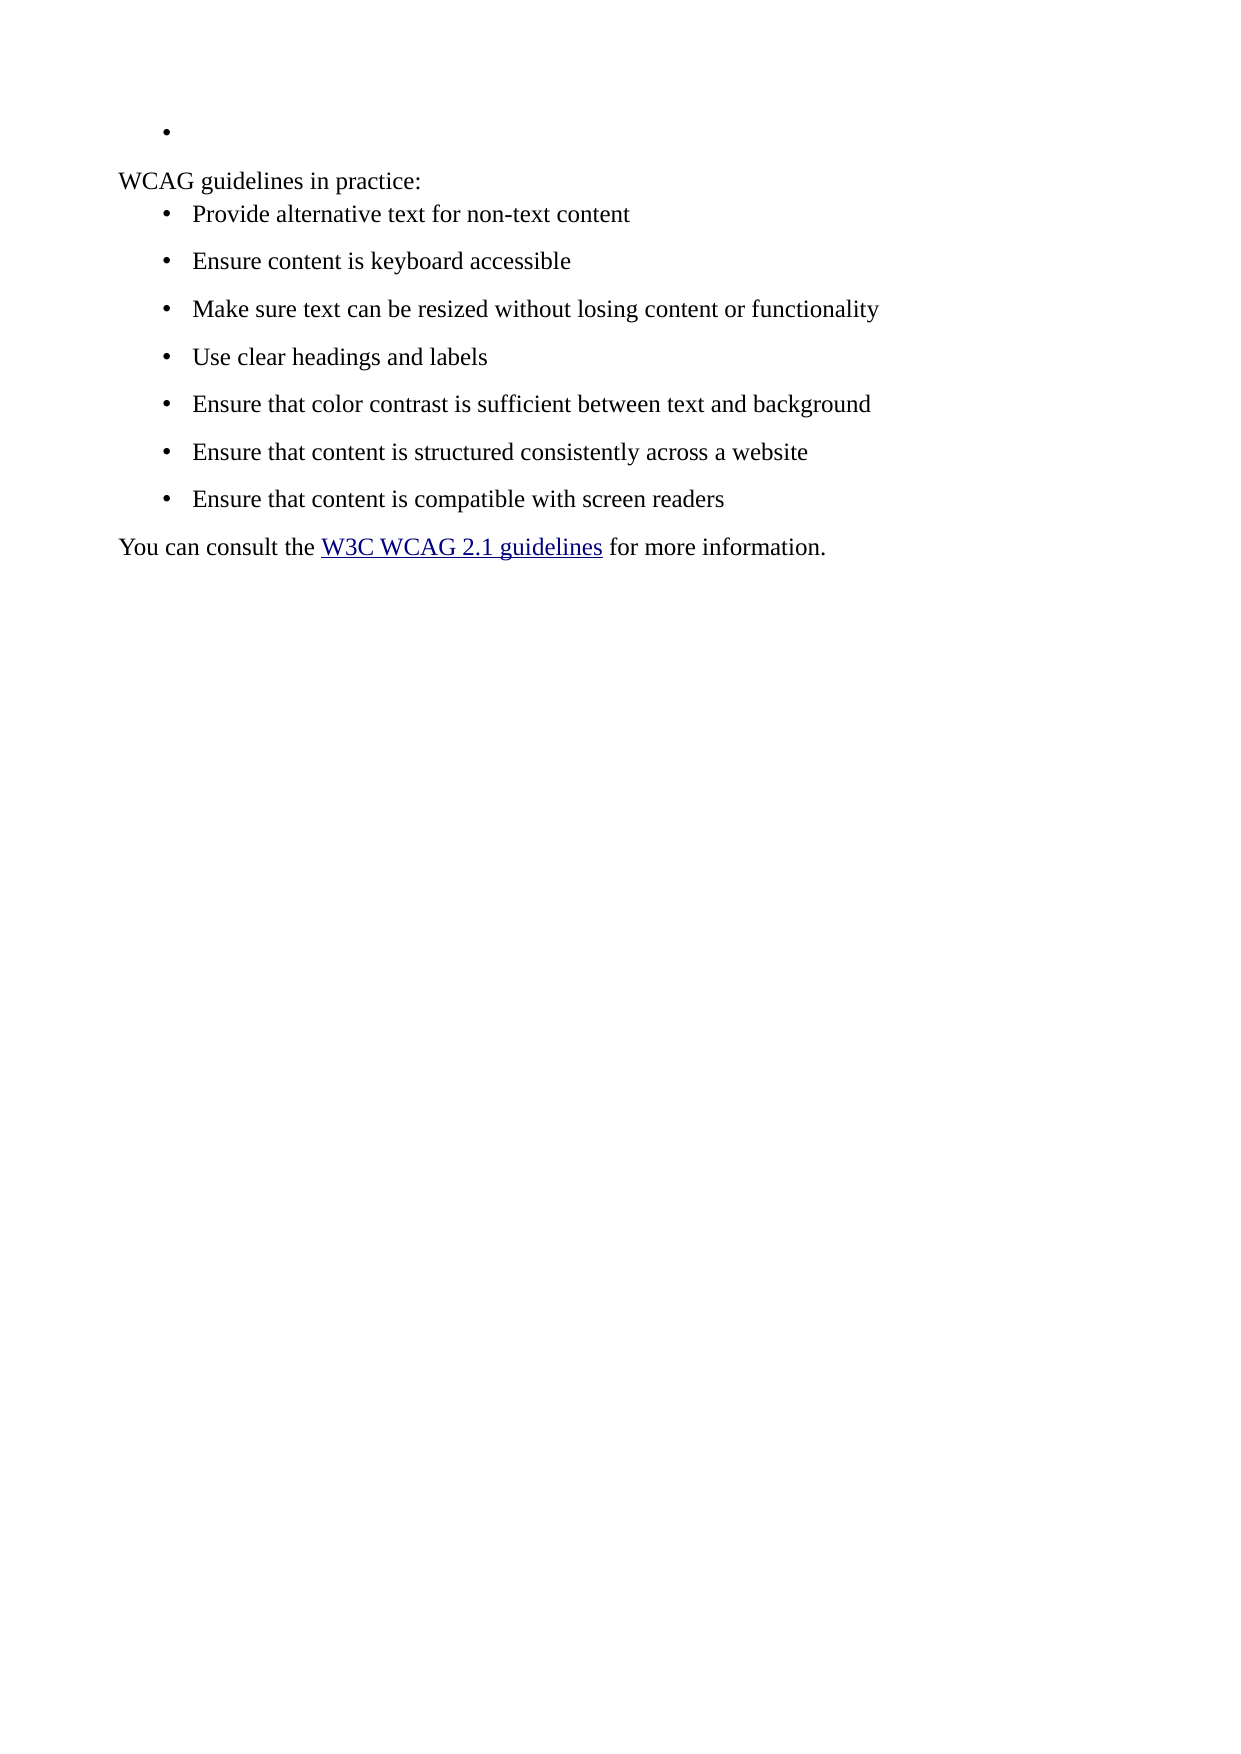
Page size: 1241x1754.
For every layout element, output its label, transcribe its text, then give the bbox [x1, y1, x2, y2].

list Use clear headings and labels [162, 342, 1122, 370]
text WCAG guidelines in practice: [118, 166, 1122, 194]
list Ensure that color contrast is sufficient between text and background [162, 389, 1122, 418]
text You can consult the W3C WCAG 2.1 guidelines for more information. [118, 532, 1122, 561]
list Ensure that content is compatible with screen readers [162, 484, 1122, 513]
list Make sure text can be resized without losing content or functionality [162, 294, 1122, 323]
list Ensure content is keyboard accessible [162, 246, 1122, 275]
list Provide alternative text for non-text content [162, 199, 1122, 227]
list Ensure that content is structured consistently across a website [162, 437, 1122, 466]
